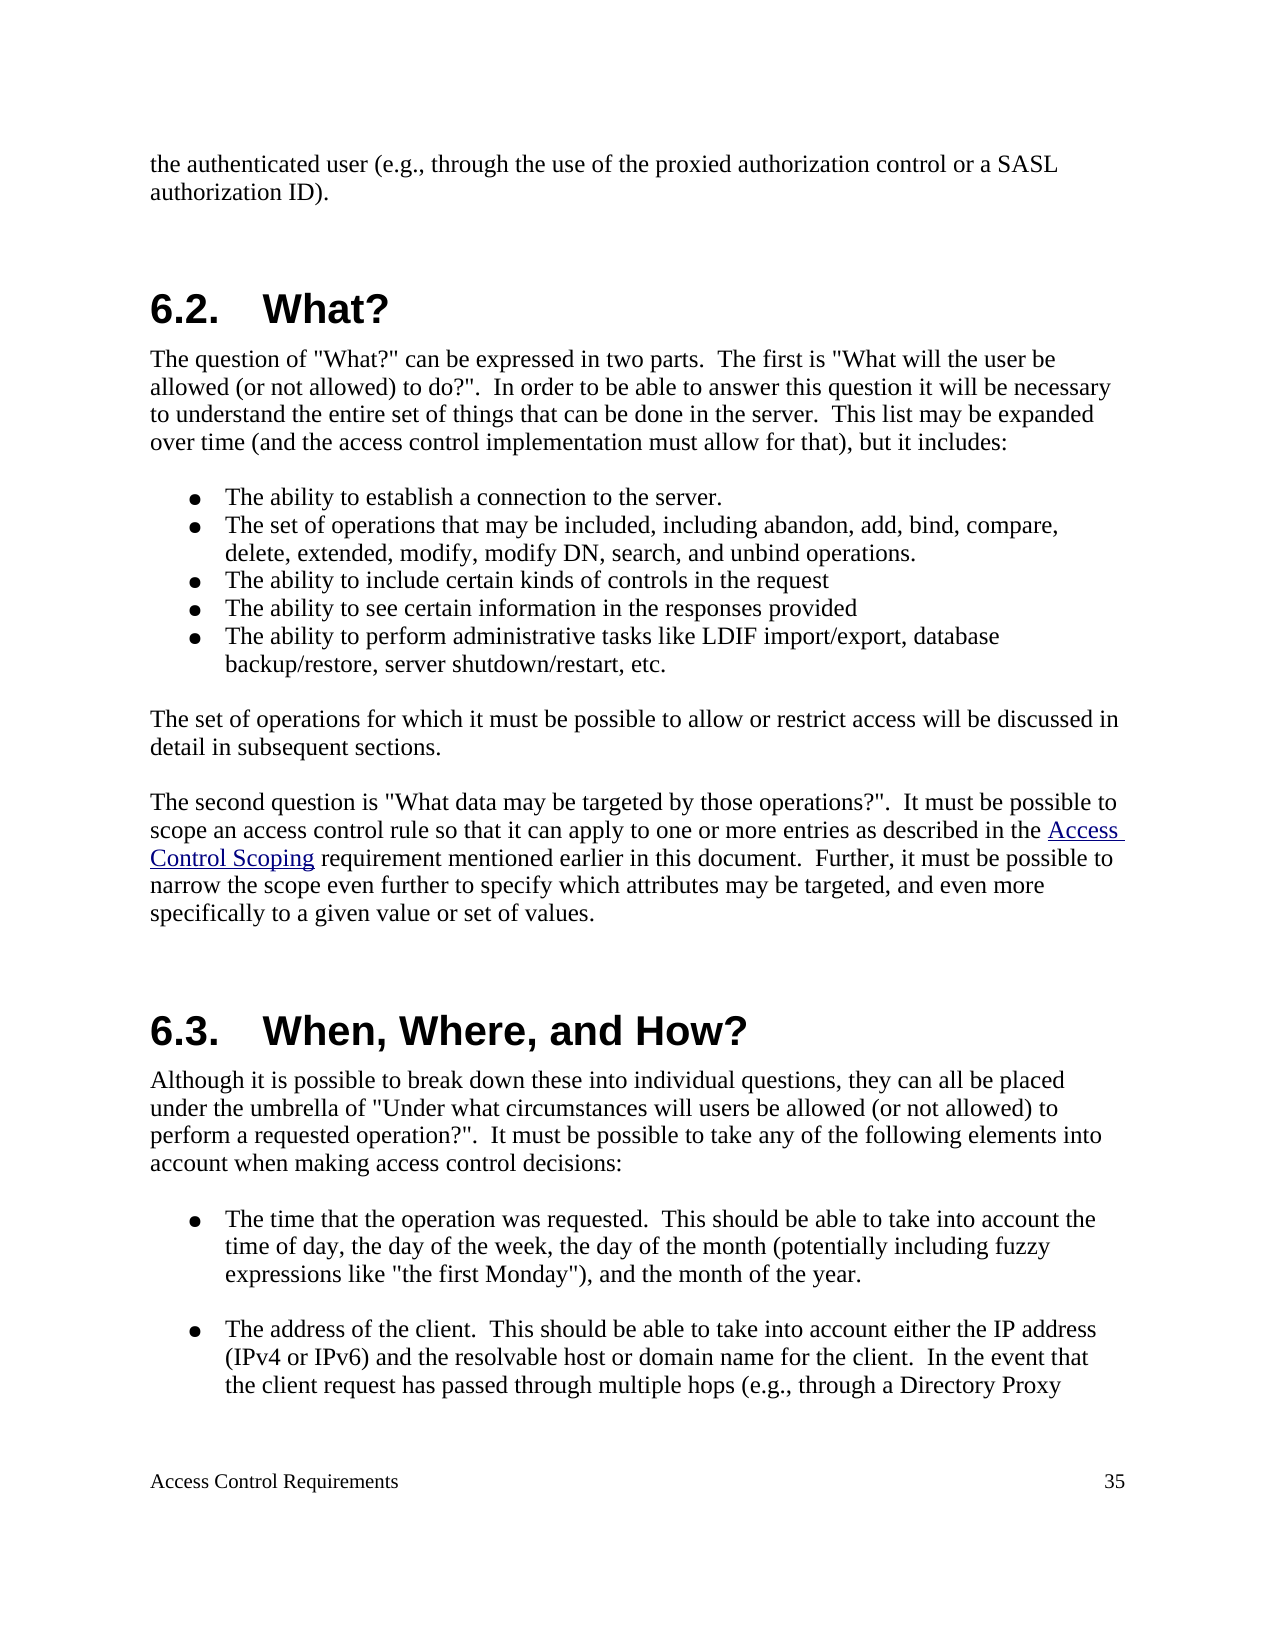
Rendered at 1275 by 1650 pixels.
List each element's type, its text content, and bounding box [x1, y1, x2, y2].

subtitle What? [150, 286, 1125, 332]
list The address of the client. This should be able to take into account either the IP address (IPv4 or IPv6) and the resolvable host or domain name for the client. In the event that the client request has passed through multiple hops (e.g., through a Directory Proxy [187, 1316, 1125, 1399]
text The second question is "What data may be targeted by those operations?". It must be possible to scope an access control rule so that it can apply to one or more entries as described in the Access Control Scoping requirement mentioned earlier in this document. Further, it must be possible to narrow the scope even further to specify which attributes may be targeted, and even more specifically to a given value or set of values. [150, 788, 1125, 927]
text the authenticated user (e.g., through the use of the proxied authorization control or a SASL authorization ID). [150, 150, 1125, 205]
text Although it is possible to break down these into individual questions, they can all be placed under the umbrella of "Under what circumstances will users be allowed (or not allowed) to perform a requested operation?". It must be possible to take any of the following elements into account when making access control decisions: [150, 1066, 1125, 1177]
list The ability to establish a connection to the server. [187, 483, 1125, 511]
text The question of "What?" can be expressed in two parts. The first is "What will the user be allowed (or not allowed) to do?". In order to be able to answer this question it will be necessary to understand the entire set of things that can be done in the server. This list may be expanded over time (and the access control implementation must allow for that), but it includes: [150, 345, 1125, 456]
list The ability to see certain information in the responses provided [187, 594, 1125, 622]
list The ability to perform administrative tasks like LDIF import/export, database backup/restore, server shutdown/restart, etc. [187, 622, 1125, 677]
list The set of operations that may be included, including abandon, add, bind, compare, delete, extended, modify, modify DN, search, and unbind operations. [187, 511, 1125, 567]
subtitle When, Where, and How? [150, 1007, 1125, 1054]
list The time that the operation was requested. This should be able to take into account the time of day, the day of the week, the day of the month (potentially including fuzzy expressions like "the first Monday"), and the month of the year. [187, 1205, 1125, 1288]
text The set of operations for which it must be possible to allow or restrict access will be discussed in detail in subsequent sections. [150, 705, 1125, 761]
list The ability to include certain kinds of controls in the request [187, 567, 1125, 594]
